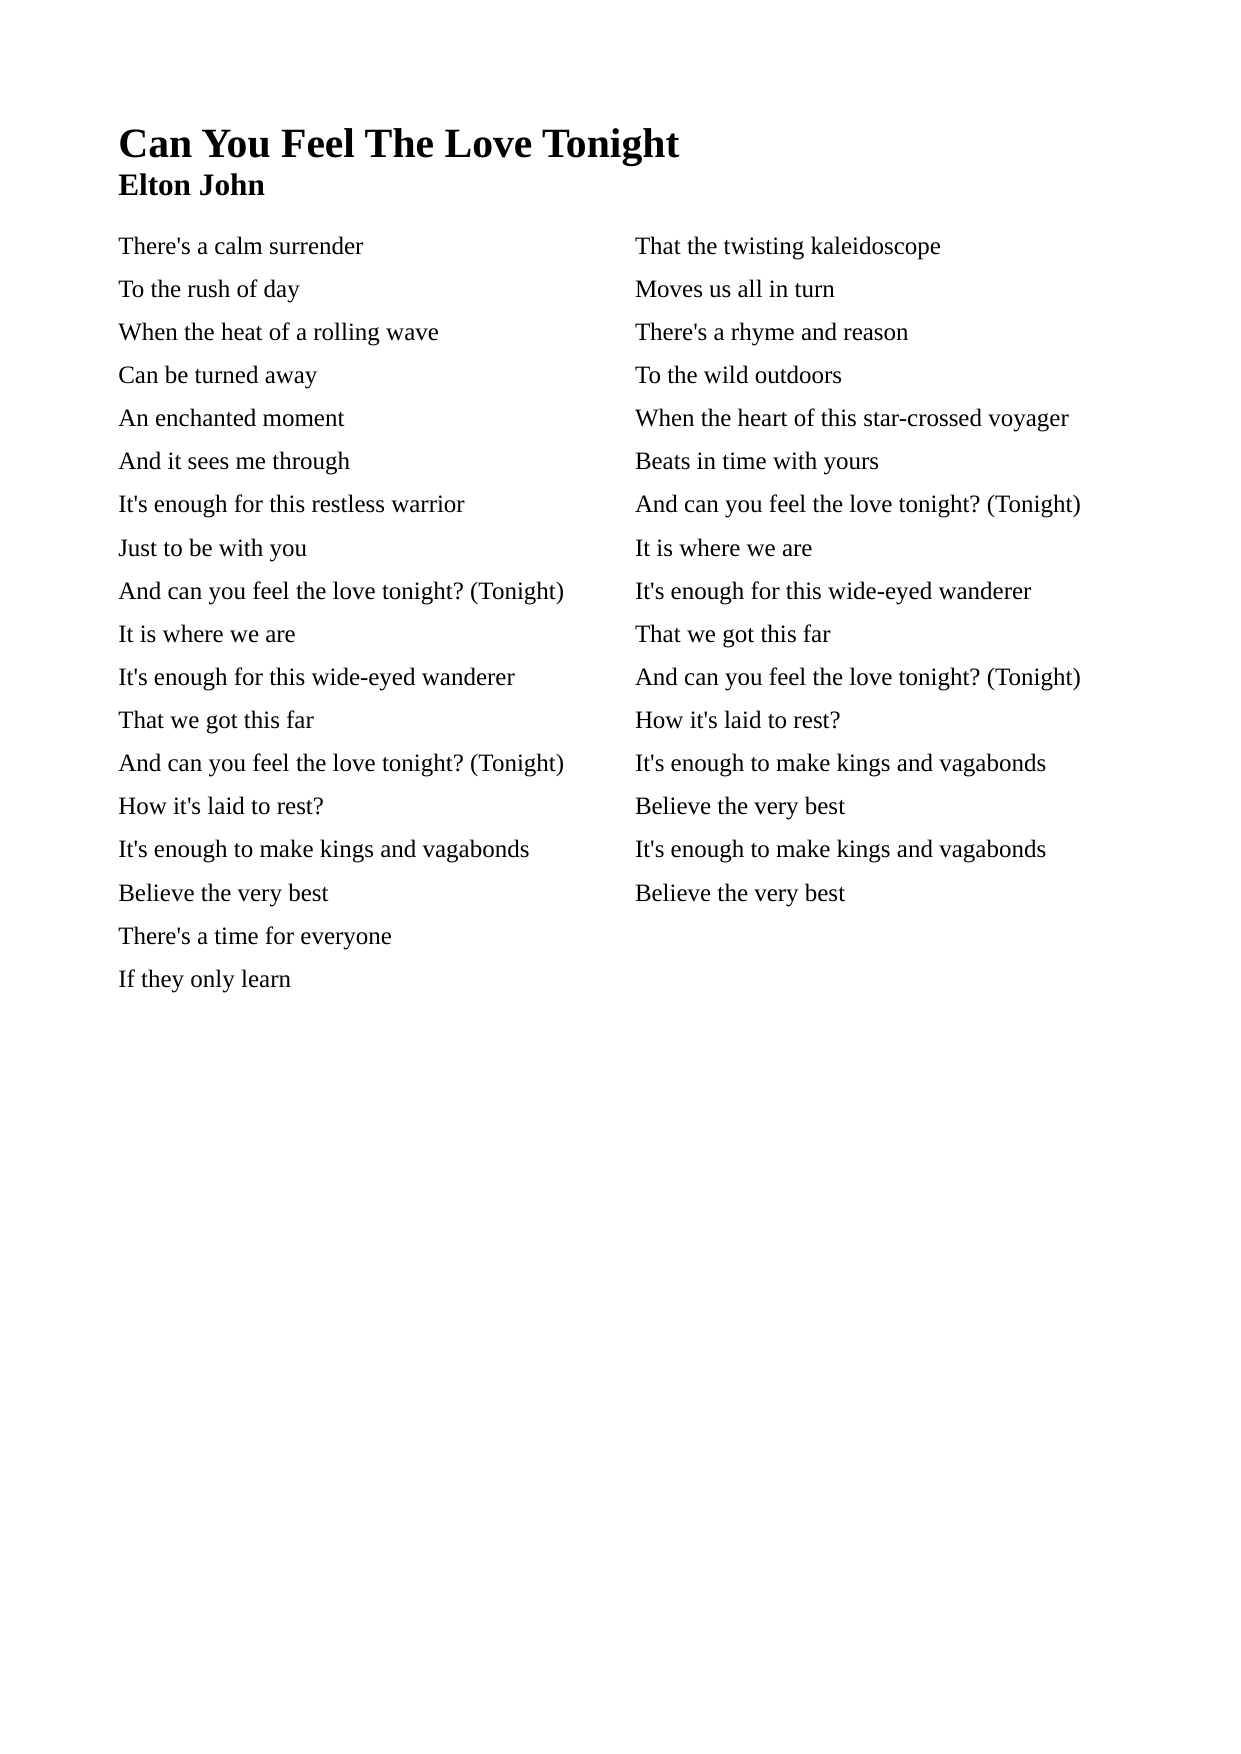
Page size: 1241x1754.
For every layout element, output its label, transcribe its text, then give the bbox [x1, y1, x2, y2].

text Can You Feel The Love Tonight [118, 118, 1122, 166]
text There's a time for everyone If they only learn [118, 921, 605, 993]
text And can you feel the love tonight? (Tonight) It is where we are It's enough for this wide-eyed wanderer That we got this far And can you feel the love tonight? (Tonight) How it's laid to rest? It's enough to make kings and vagabonds Believe the very best It's enough to make kings and vagabonds Believe the very best [635, 489, 1122, 906]
text There's a calm surrender To the rush of day When the heat of a rolling wave Can be turned away An enchanted moment And it sees me through It's enough for this restless warrior Just to be with you [118, 231, 605, 561]
text That the twisting kaleidoscope Moves us all in turn There's a rhyme and reason To the wild outdoors When the heart of this star-crossed voyager Beats in time with yours [635, 231, 1122, 475]
text Elton John [118, 166, 1122, 202]
text And can you feel the love tonight? (Tonight) It is where we are It's enough for this wide-eyed wanderer That we got this far And can you feel the love tonight? (Tonight) How it's laid to rest? It's enough to make kings and vagabonds Believe the very best [118, 576, 605, 906]
